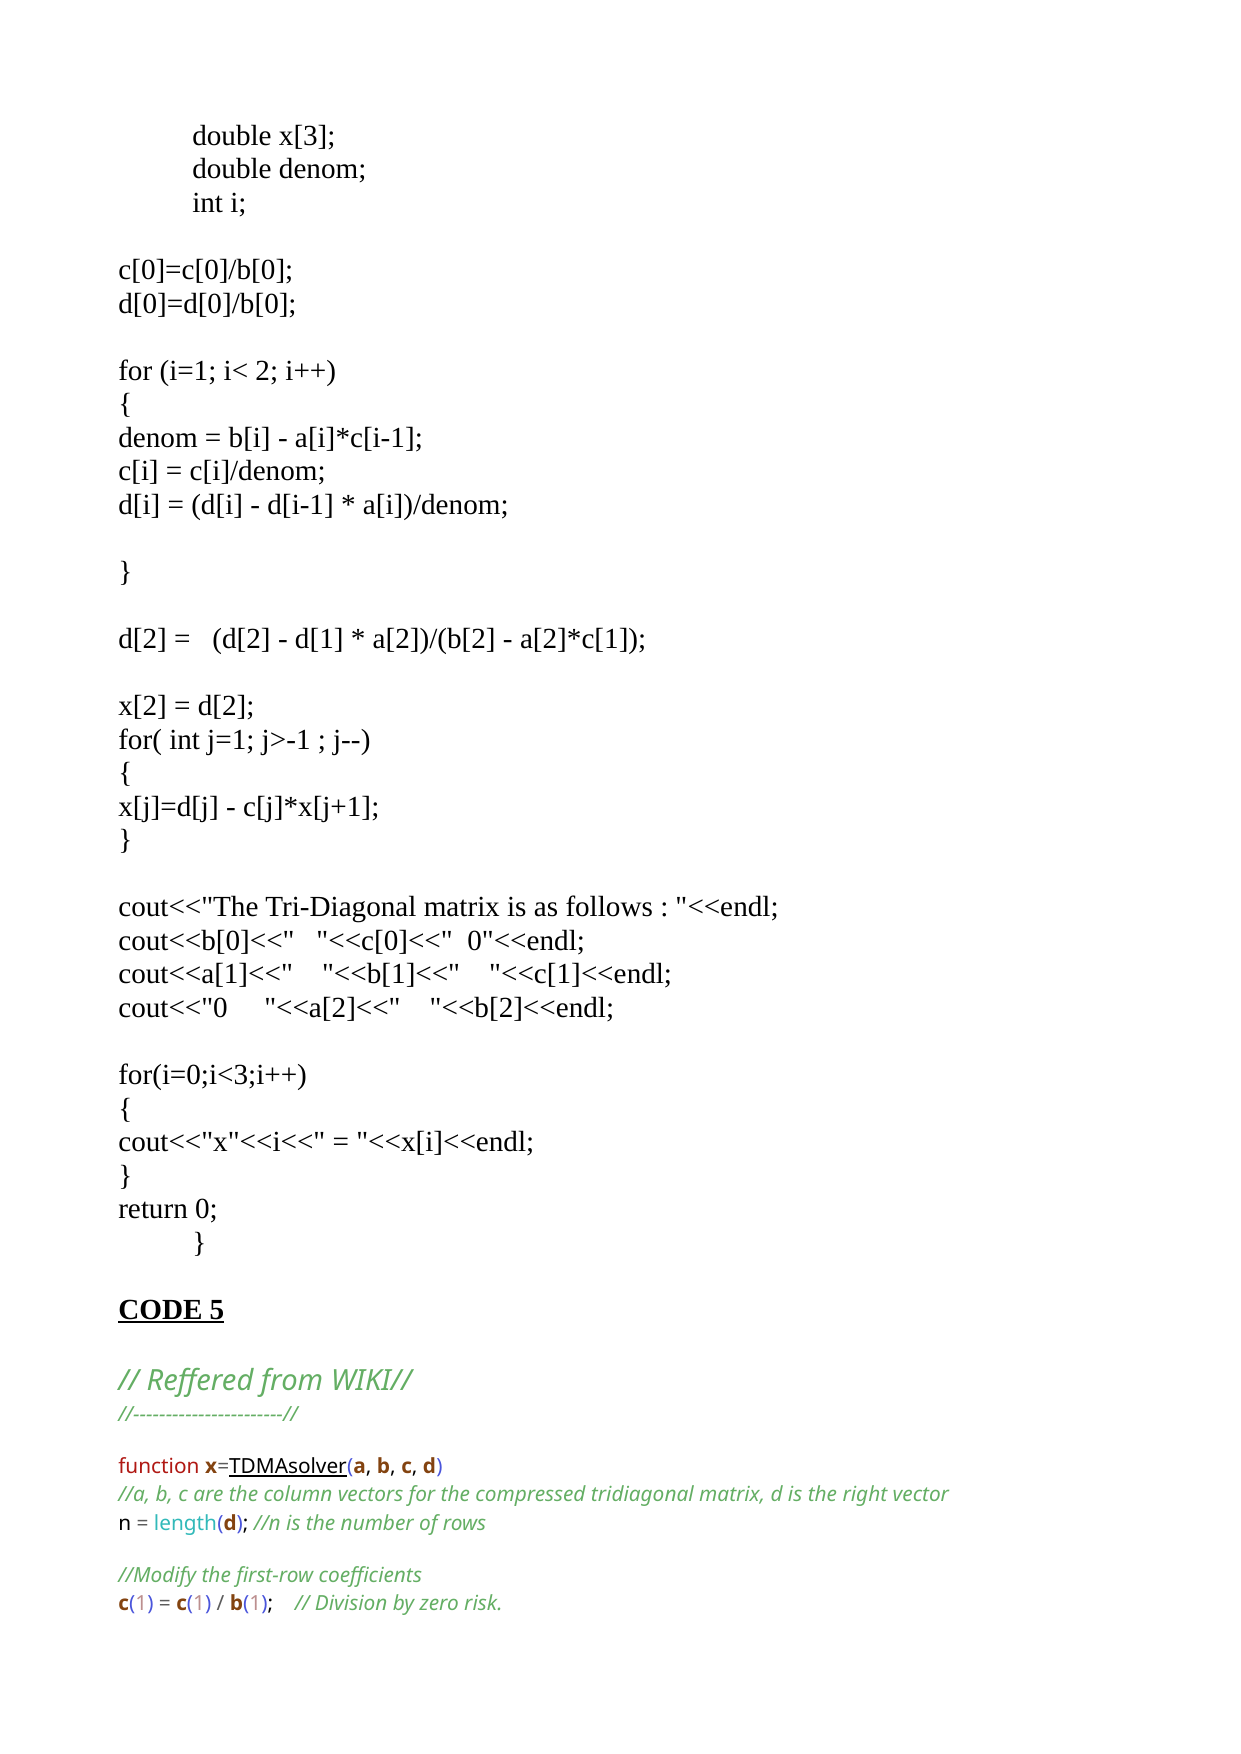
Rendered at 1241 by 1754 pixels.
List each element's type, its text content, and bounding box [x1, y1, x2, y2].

text c[0]=c[0]/b[0]; [118, 252, 1122, 286]
text cout<<"x"<<i<<" = "<<x[i]<<endl; [118, 1124, 1122, 1158]
text c(1) = c(1) / b(1); // Division by zero risk. [118, 1588, 1122, 1617]
text n = length(d); //n is the number of rows [118, 1508, 1122, 1536]
text for( int j=1; j>-1 ; j--) [118, 722, 1122, 755]
text function x=TDMAsolver(a, b, c, d) [118, 1451, 1122, 1479]
text cout<<a[1]<<" "<<b[1]<<" "<<c[1]<<endl; [118, 957, 1122, 990]
text } [118, 554, 1122, 588]
text cout<<"0 "<<a[2]<<" "<<b[2]<<endl; [118, 990, 1122, 1024]
text d[i] = (d[i] - d[i-1] * a[i])/denom; [118, 487, 1122, 521]
text //-----------------------// [118, 1399, 1122, 1427]
text denom = b[i] - a[i]*c[i-1]; [118, 420, 1122, 453]
text x[2] = d[2]; [118, 688, 1122, 722]
text cout<<"The Tri-Diagonal matrix is as follows : "<<endl; [118, 889, 1122, 923]
text CODE 5 [118, 1292, 1122, 1326]
text // Reffered from WIKI// [118, 1359, 1122, 1399]
text cout<<b[0]<<" "<<c[0]<<" 0"<<endl; [118, 923, 1122, 957]
text return 0; [118, 1191, 1122, 1225]
text d[0]=d[0]/b[0]; [118, 286, 1122, 319]
text } [118, 1225, 1122, 1258]
text int i; [118, 185, 1122, 219]
text //a, b, c are the column vectors for the compressed tridiagonal matrix, d is the right vector [118, 1479, 1122, 1508]
text double x[3]; [118, 118, 1122, 152]
text { [118, 386, 1122, 420]
text x[j]=d[j] - c[j]*x[j+1]; [118, 789, 1122, 822]
text { [118, 755, 1122, 789]
text for (i=1; i< 2; i++) [118, 353, 1122, 386]
text c[i] = c[i]/denom; [118, 453, 1122, 487]
text } [118, 822, 1122, 856]
text { [118, 1091, 1122, 1124]
text } [118, 1158, 1122, 1191]
text d[2] = (d[2] - d[1] * a[2])/(b[2] - a[2]*c[1]); [118, 621, 1122, 655]
text //Modify the first-row coefficients [118, 1560, 1122, 1588]
text for(i=0;i<3;i++) [118, 1057, 1122, 1091]
text double denom; [118, 152, 1122, 185]
